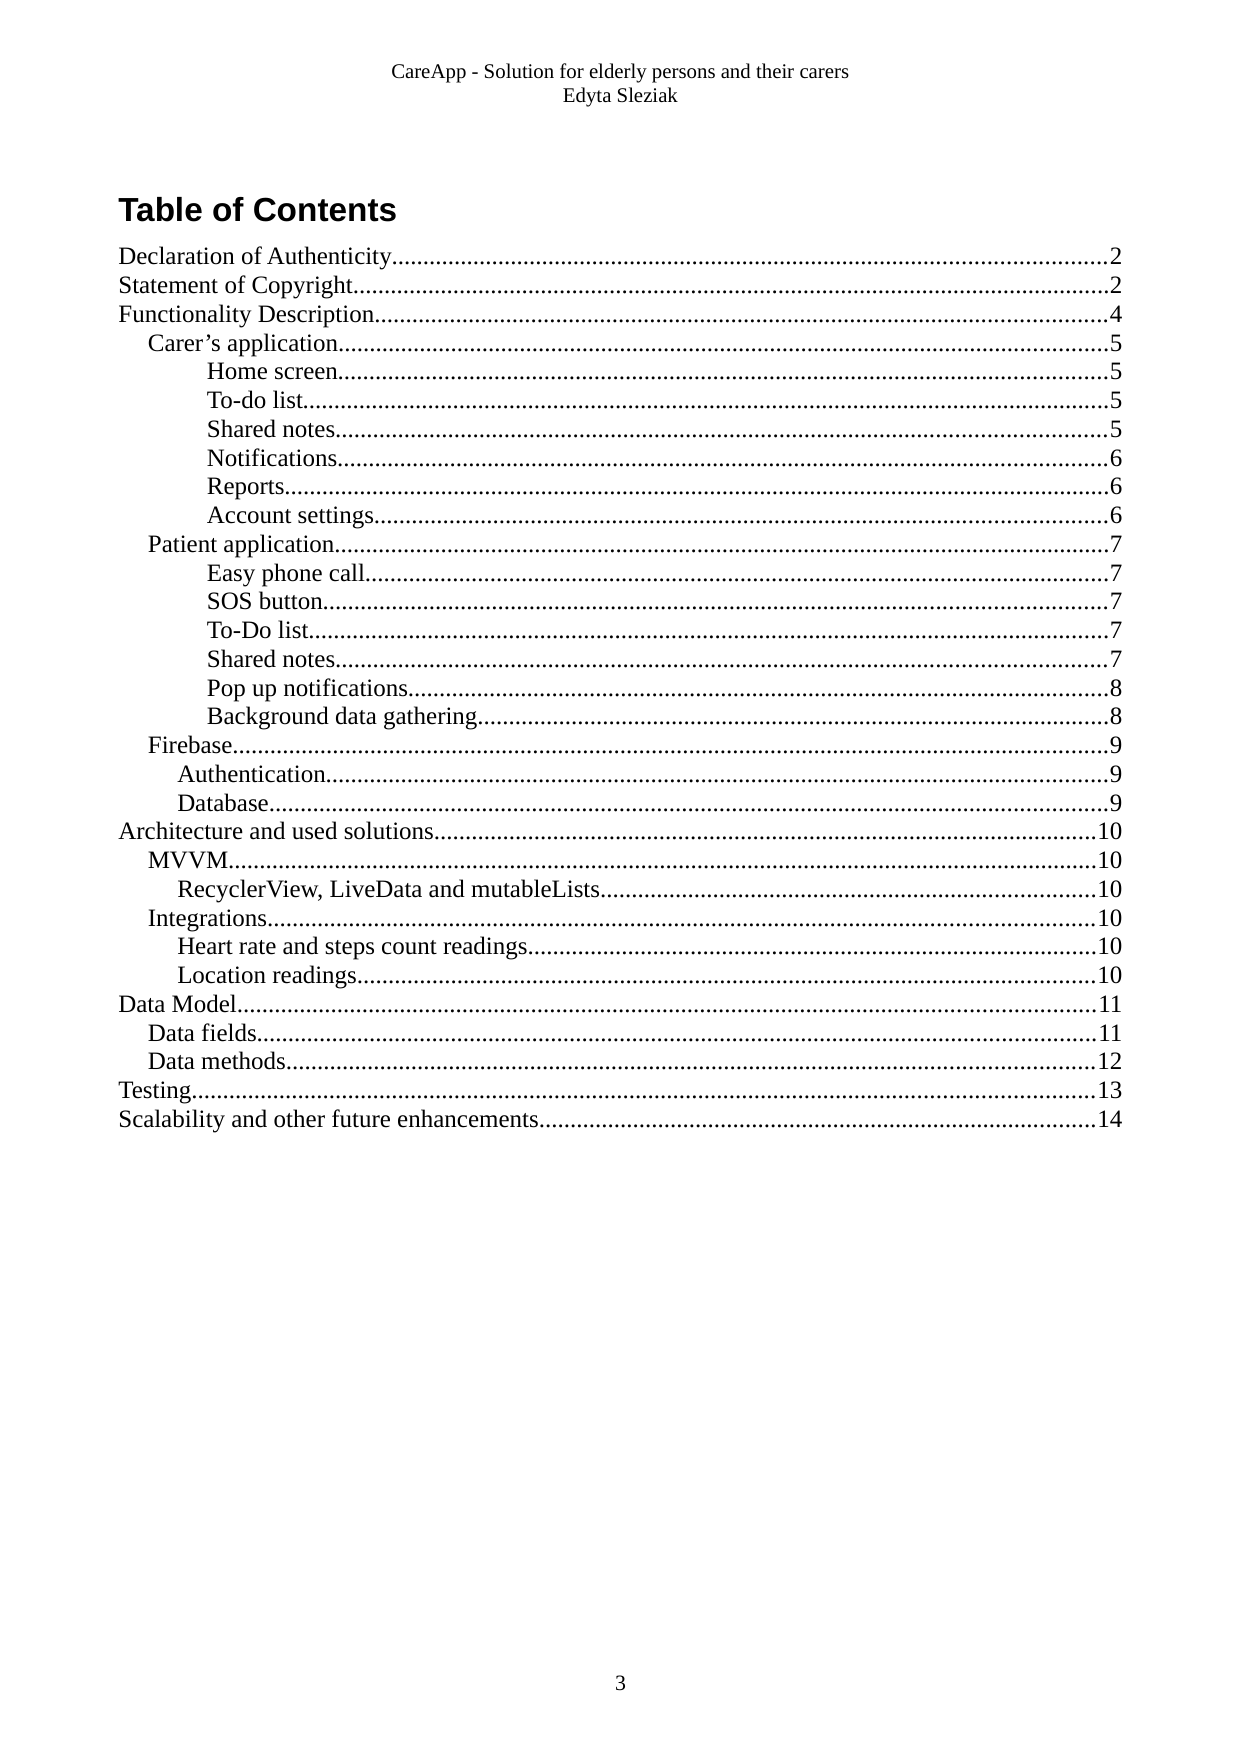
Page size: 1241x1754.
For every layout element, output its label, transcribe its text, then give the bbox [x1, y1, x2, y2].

text Integrations 10 [148, 903, 1122, 931]
text Declaration of Authenticity 2 [118, 241, 1122, 270]
text Notifications 6 [207, 443, 1122, 471]
text Architecture and used solutions 10 [118, 816, 1122, 845]
text Data Model 11 [118, 989, 1122, 1018]
text SOS button 7 [207, 586, 1122, 615]
text To-Do list 7 [207, 615, 1122, 644]
text Scalability and other future enhancements 14 [118, 1104, 1122, 1133]
text Data fields 11 [148, 1018, 1122, 1046]
text Location readings 10 [177, 960, 1122, 989]
text Statement of Copyright 2 [118, 270, 1122, 299]
text Functionality Description 4 [118, 299, 1122, 328]
text Patient application 7 [148, 529, 1122, 558]
text Background data gathering 8 [207, 701, 1122, 730]
text Account settings 6 [207, 500, 1122, 529]
text Carer’s application 5 [148, 328, 1122, 356]
text Shared notes 5 [207, 414, 1122, 443]
text Shared notes 7 [207, 644, 1122, 673]
text Reports 6 [207, 471, 1122, 500]
text Pop up notifications 8 [207, 673, 1122, 701]
text Data methods 12 [148, 1046, 1122, 1075]
text MVVM 10 [148, 845, 1122, 874]
text To-do list 5 [207, 385, 1122, 414]
subtitle Table of Contents [118, 190, 1122, 229]
text Heart rate and steps count readings 10 [177, 931, 1122, 960]
text Home screen 5 [207, 356, 1122, 385]
text Easy phone call 7 [207, 558, 1122, 586]
text Authentication 9 [177, 759, 1122, 788]
text Testing 13 [118, 1075, 1122, 1104]
text RecyclerView, LiveData and mutableLists 10 [177, 874, 1122, 903]
text Database 9 [177, 788, 1122, 816]
text Firebase 9 [148, 730, 1122, 759]
